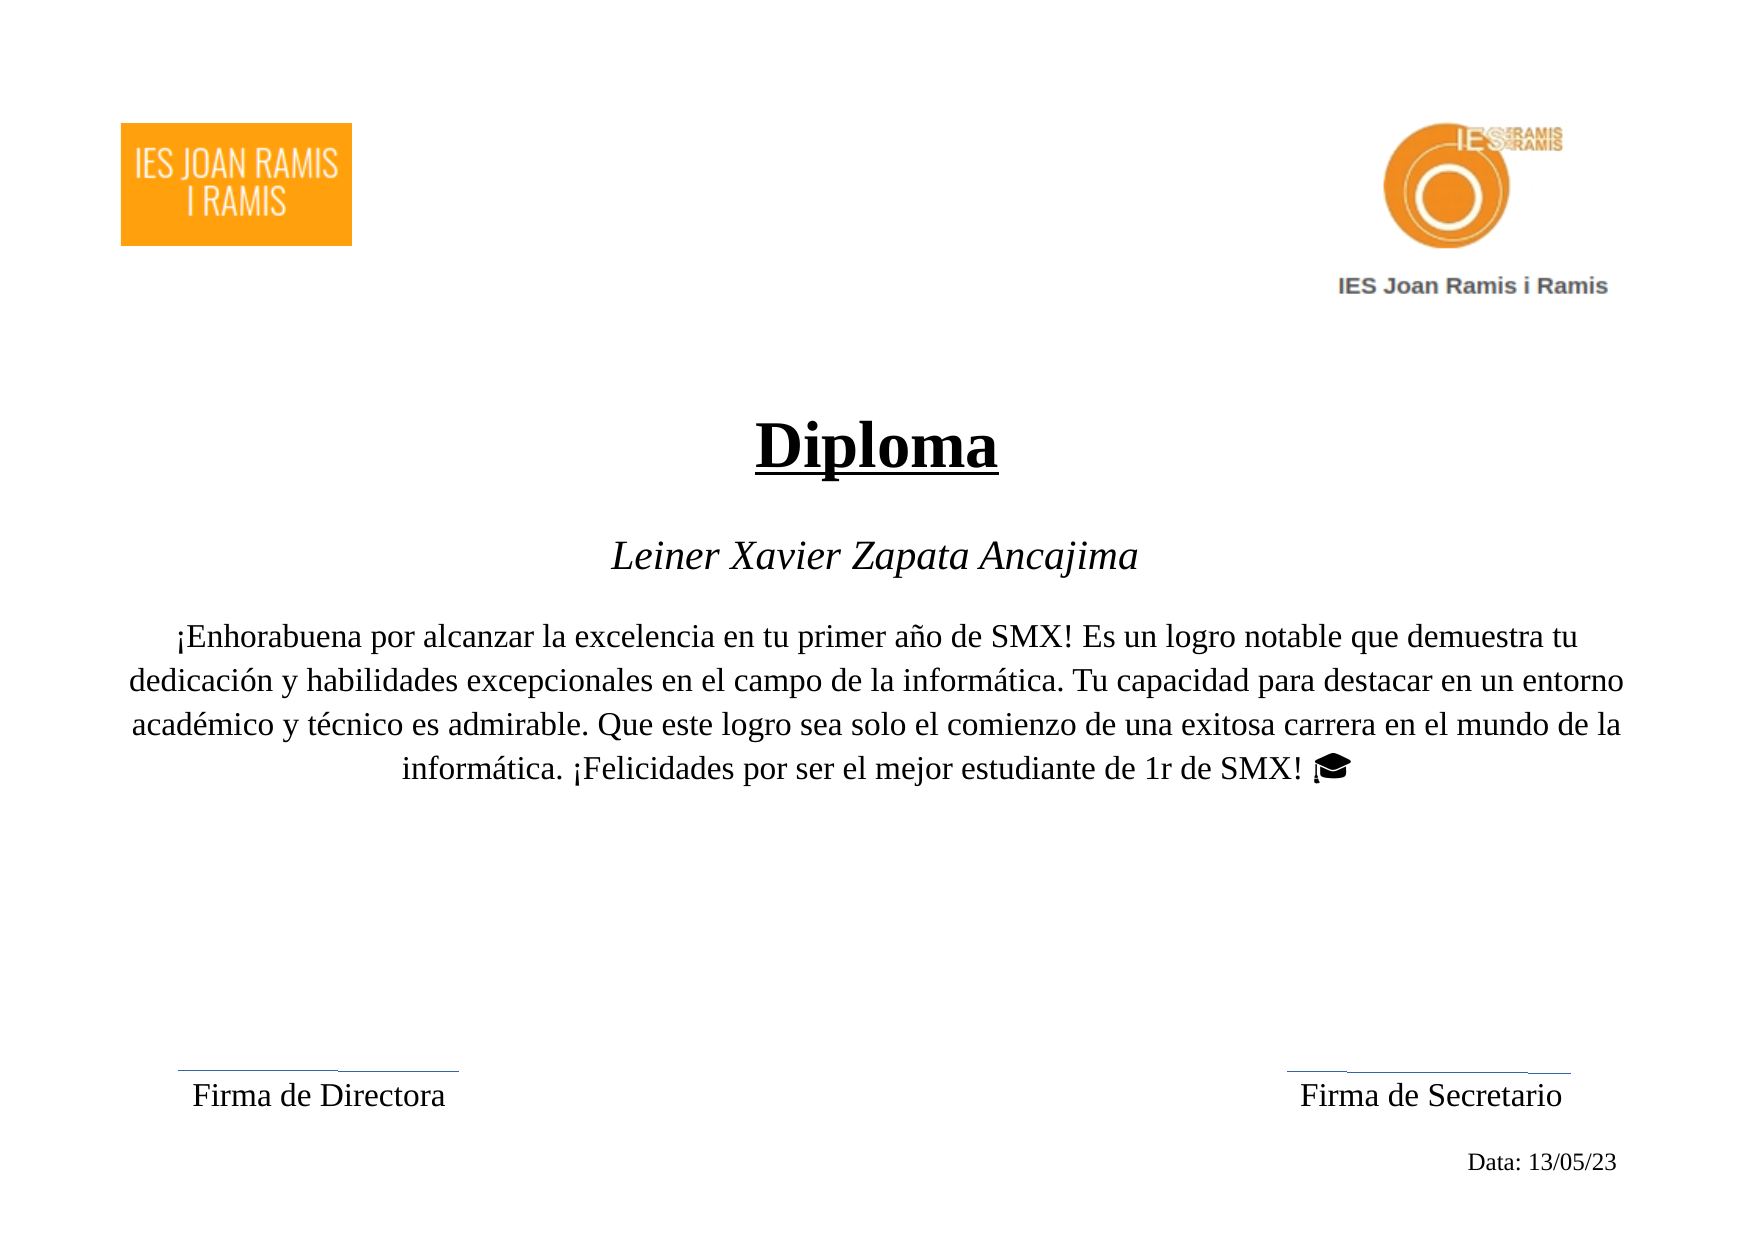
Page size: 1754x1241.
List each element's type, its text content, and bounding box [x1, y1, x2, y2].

text Leiner Xavier Zapata Ancajima [118, 530, 1636, 578]
text Firma de Directora Firma de Secretario [118, 1076, 1636, 1114]
text ¡Enhorabuena por alcanzar la excelencia en tu primer año de SMX! Es un logro notable que demuestra tu dedicación y habilidades excepcionales en el campo de la informática. Tu capacidad para destacar en un entorno académico y técnico es admirable. Que este logro sea solo el comienzo de una exitosa carrera en el mundo de la informática. ¡Felicidades por ser el mejor estudiante de 1r de SMX! 🎓✨ [118, 616, 1636, 787]
text Diploma [118, 406, 1636, 482]
picture [1315, 119, 1633, 305]
picture [120, 123, 352, 246]
